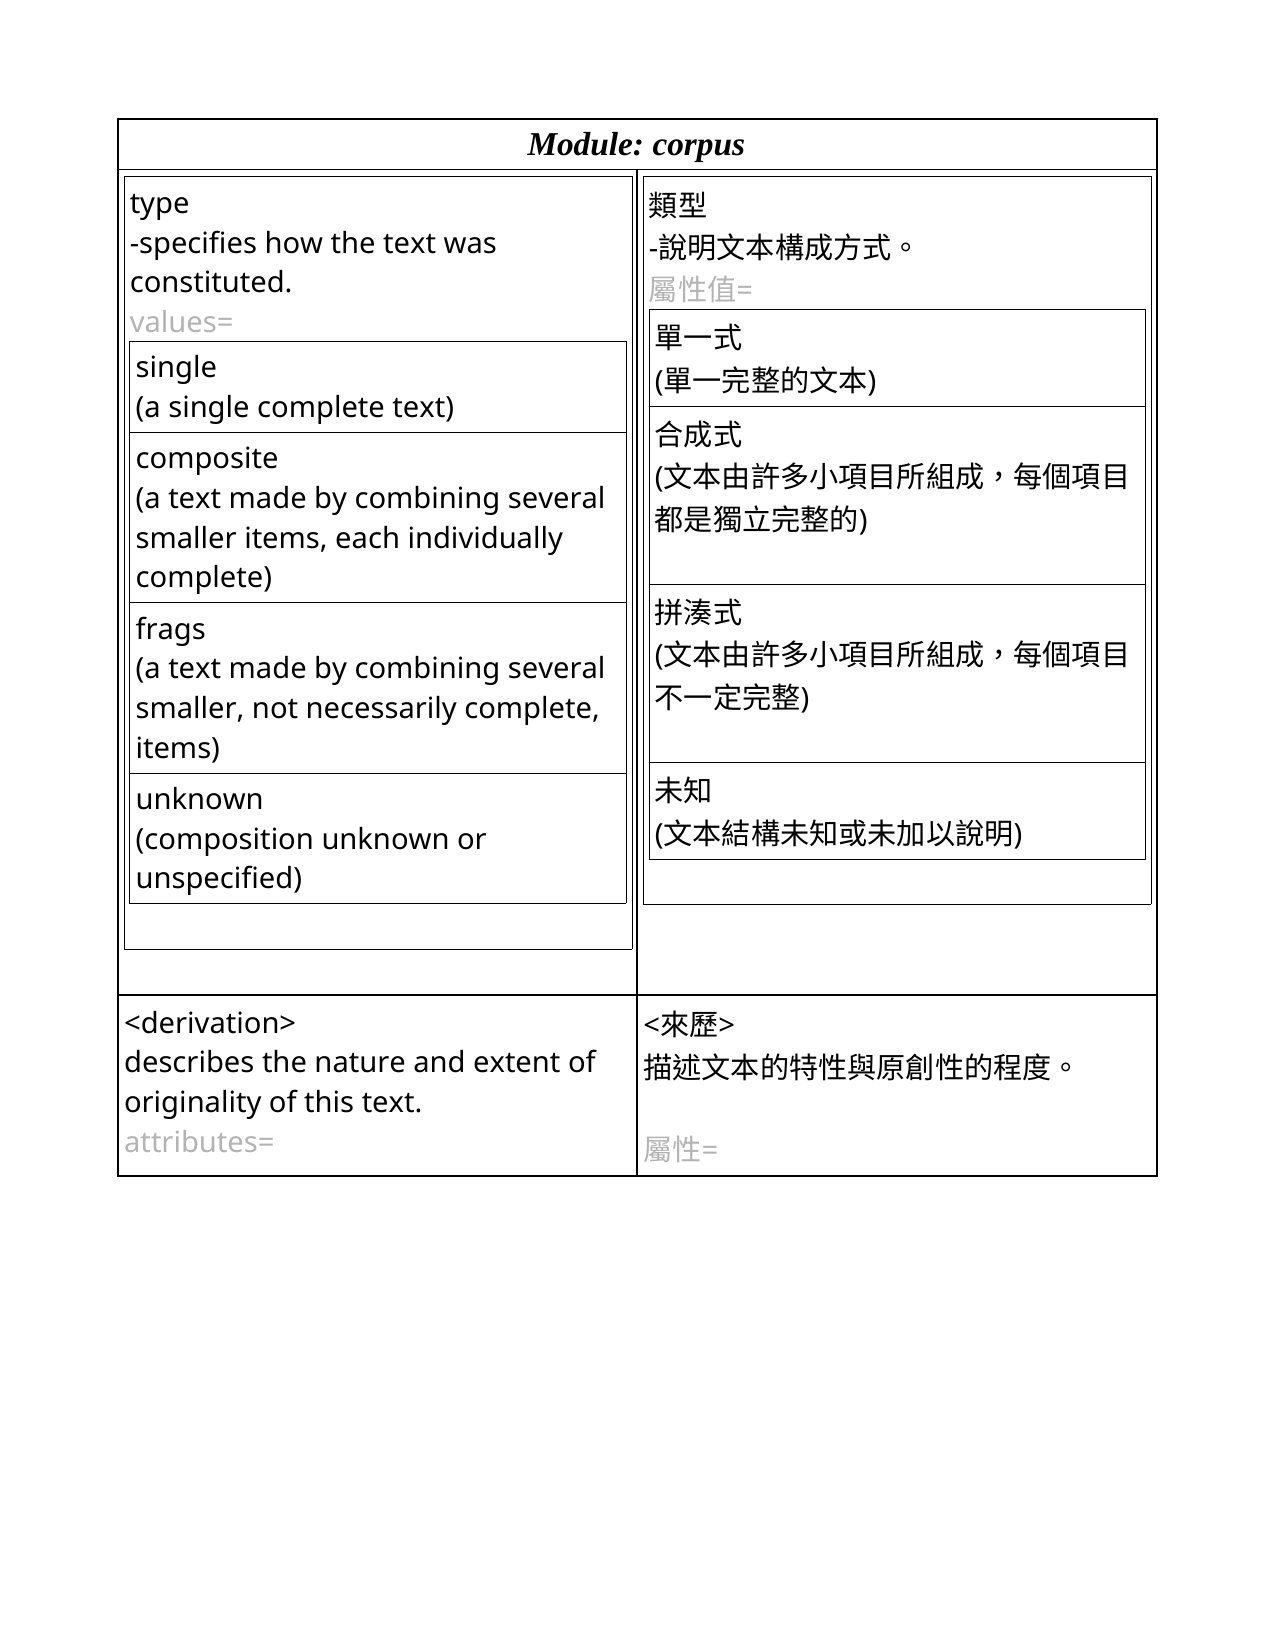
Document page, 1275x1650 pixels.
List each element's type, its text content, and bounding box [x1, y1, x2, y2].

table_cell <derivation> describes the nature and extent of originality of this text. attributes= [119, 996, 636, 1174]
table_cell 合成式 (文本由許多小項目所組成，每個項目都是獨立完整的) [650, 407, 1145, 584]
table_header single (a single complete text) [130, 342, 626, 432]
table_header 單一式 (單一完整的文本) [650, 310, 1145, 406]
table_header 類型 -說明文本構成方式。 屬性值= [644, 177, 1151, 904]
table_cell 拼湊式 (文本由許多小項目所組成，每個項目不一定完整) [650, 585, 1145, 762]
table_cell [638, 170, 1156, 994]
table_header type -specifies how the text was constituted. values= [125, 177, 632, 949]
table_cell <來歷> 描述文本的特性與原創性的程度。 屬性= [638, 996, 1156, 1174]
table_cell frags (a text made by combining several smaller, not necessarily complete, items) [130, 603, 626, 772]
table_cell 未知 (文本結構未知或未加以說明) [650, 763, 1145, 858]
table_header Module: corpus [119, 120, 1156, 168]
table_cell [119, 170, 636, 994]
table_cell composite (a text made by combining several smaller items, each individually complete) [130, 433, 626, 602]
table_cell unknown (composition unknown or unspecified) [130, 774, 626, 903]
